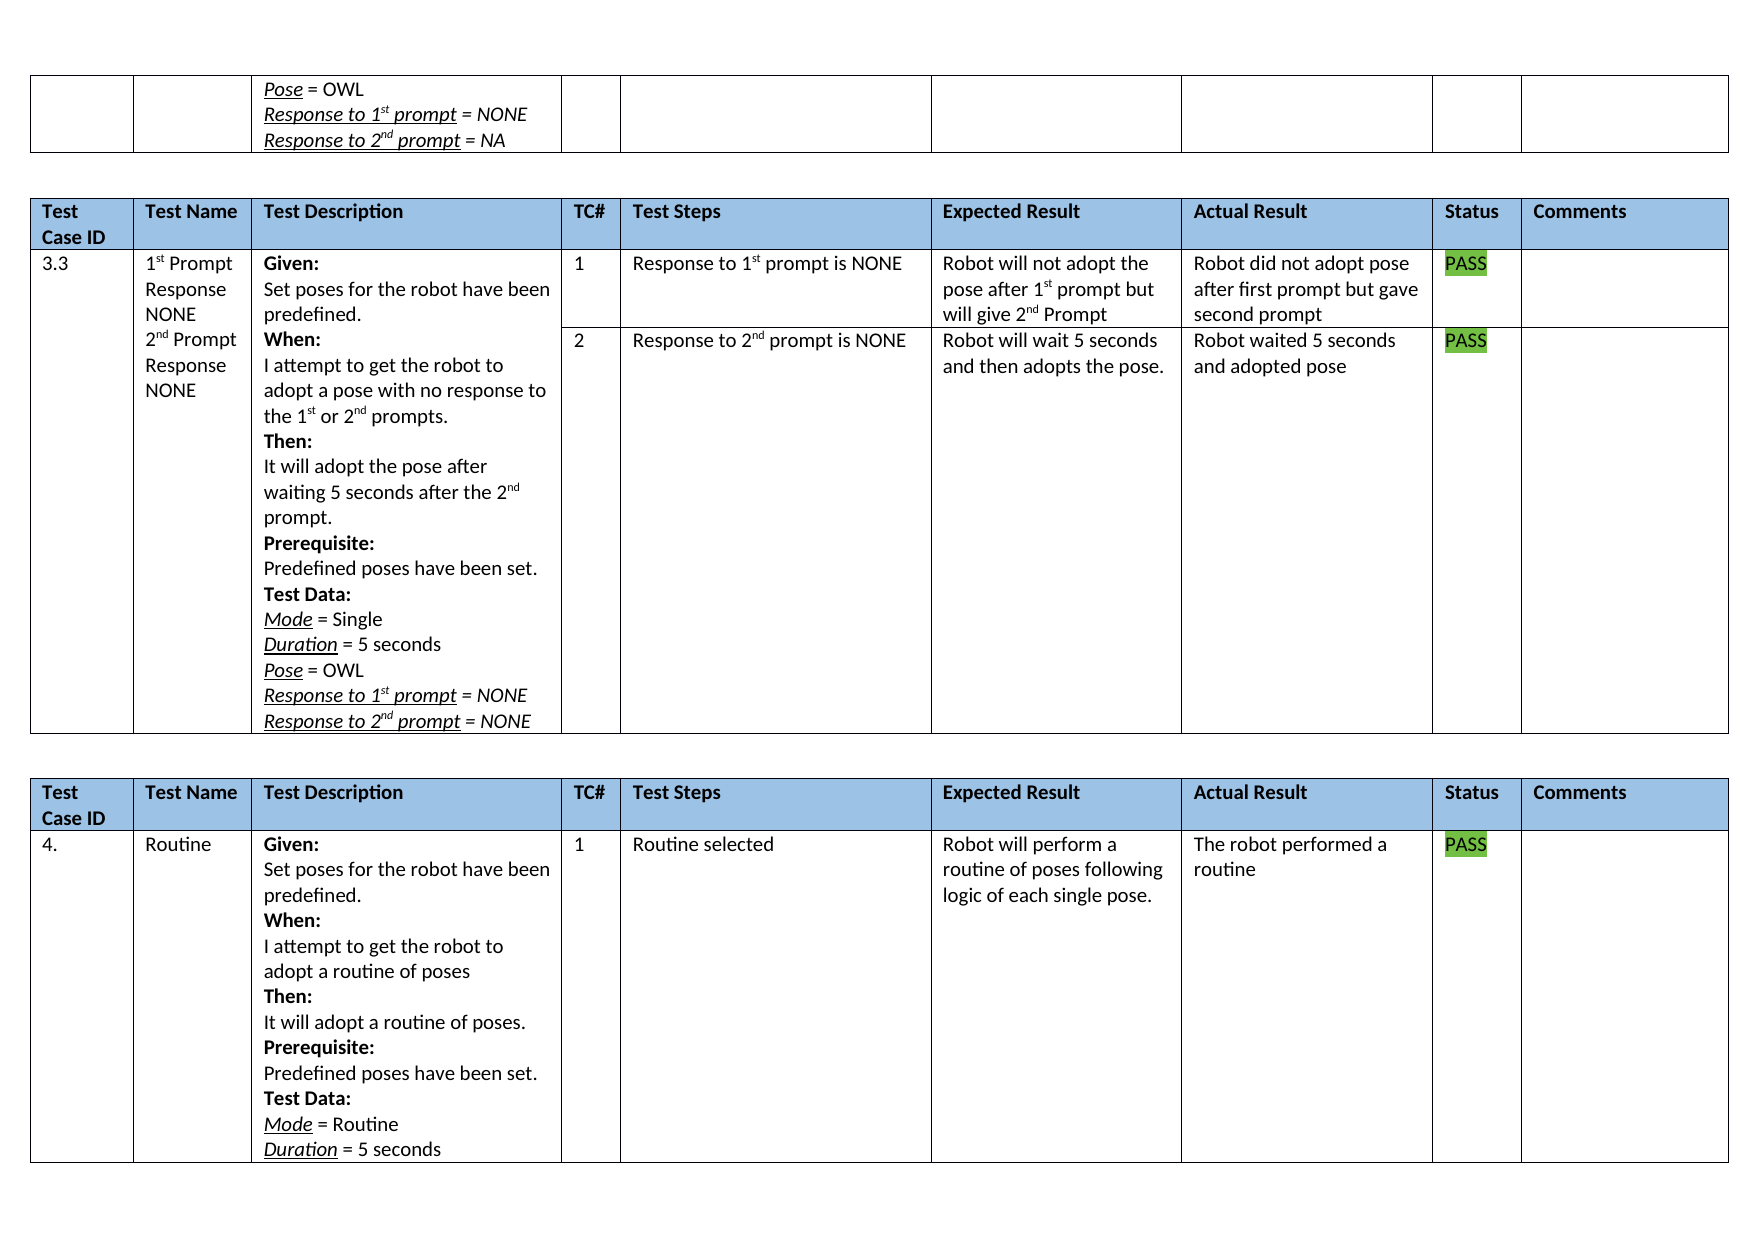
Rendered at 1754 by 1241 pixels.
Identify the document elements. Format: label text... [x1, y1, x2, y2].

table_header Test Name [134, 779, 251, 830]
table_header TC# [562, 779, 620, 830]
table_cell PASS [1433, 831, 1521, 1162]
table_cell Given: Set poses for the robot have been predefined. When: I attempt to get the robot to adopt a routine of poses Then: It will adopt a routine of poses. Prerequisite: Predefined poses have been set. Test Data: Mode = Routine Duration = 5 seconds [252, 831, 561, 1162]
table_header Status [1433, 779, 1521, 830]
table_header Test Steps [621, 779, 931, 830]
table_cell [1522, 250, 1728, 327]
table_cell PASS [1433, 250, 1521, 327]
table_cell 1st Prompt Response NONE 2nd Prompt Response NONE [134, 250, 251, 733]
table_header Actual Result [1182, 779, 1432, 830]
table_header Comments [1522, 199, 1728, 249]
table_cell 4. [31, 831, 133, 1162]
table_cell [932, 76, 1181, 152]
table_cell 1 [562, 250, 620, 327]
table_header Test Case ID [31, 779, 133, 830]
table_header Comments [1522, 779, 1728, 830]
table_cell Robot waited 5 seconds and adopted pose [1182, 328, 1432, 733]
table_header Test Name [134, 199, 251, 249]
table_cell 1 [562, 831, 620, 1162]
table_header Test Description [252, 779, 561, 830]
table_cell Robot will not adopt the pose after 1st prompt but will give 2nd Prompt [932, 250, 1181, 327]
table_cell 2 [562, 328, 620, 733]
table_header Expected Result [932, 199, 1181, 249]
table_header Expected Result [932, 779, 1181, 830]
table_cell [1522, 328, 1728, 733]
table_header Test Steps [621, 199, 931, 249]
table_cell Routine selected [621, 831, 931, 1162]
table_cell Response to 1st prompt is NONE [621, 250, 931, 327]
table_cell Robot did not adopt pose after first prompt but gave second prompt [1182, 250, 1432, 327]
table_cell Routine [134, 831, 251, 1162]
table_cell [1522, 831, 1728, 1162]
table_cell [621, 76, 931, 152]
table_cell The robot performed a routine [1182, 831, 1432, 1162]
table_cell Response to 2nd prompt is NONE [621, 328, 931, 733]
table_cell [562, 76, 620, 152]
table_cell Pose = OWL Response to 1st prompt = NONE Response to 2nd prompt = NA [252, 76, 561, 152]
table_header Test Case ID [31, 199, 133, 249]
table_cell Robot will wait 5 seconds and then adopts the pose. [932, 328, 1181, 733]
table_cell [134, 76, 251, 152]
table_header Test Description [252, 199, 561, 249]
table_header TC# [562, 199, 620, 249]
table_cell [1182, 76, 1432, 152]
table_cell [31, 76, 133, 152]
table_header Actual Result [1182, 199, 1432, 249]
table_cell [1433, 76, 1521, 152]
table_cell Robot will perform a routine of poses following logic of each single pose. [932, 831, 1181, 1162]
table_cell [1522, 76, 1728, 152]
table_cell 3.3 [31, 250, 133, 733]
table_cell Given: Set poses for the robot have been predefined. When: I attempt to get the robot to adopt a pose with no response to the 1st or 2nd prompts. Then: It will adopt the pose after waiting 5 seconds after the 2nd prompt. Prerequisite: Predefined poses have been set. Test Data: Mode = Single Duration = 5 seconds Pose = OWL Response to 1st prompt = NONE Response to 2nd prompt = NONE [252, 250, 561, 733]
table_cell PASS [1433, 328, 1521, 733]
table_header Status [1433, 199, 1521, 249]
